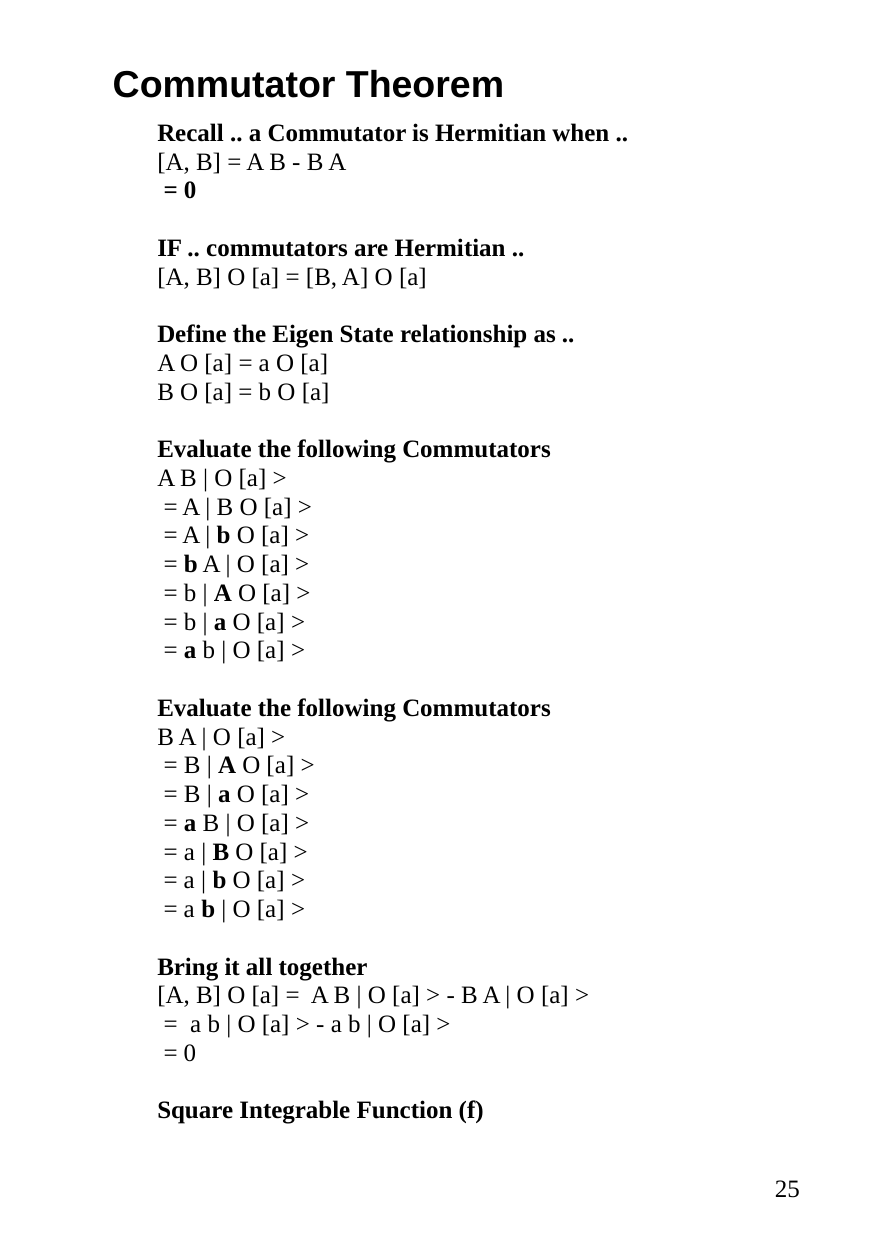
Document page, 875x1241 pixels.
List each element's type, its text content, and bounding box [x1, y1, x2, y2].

table_cell Evaluate the following Commutators [154, 434, 793, 463]
table_cell [109, 521, 154, 549]
table_cell = b | a O [a] > [154, 607, 793, 636]
table_cell = b | A O [a] > [154, 578, 793, 607]
table_cell [109, 434, 154, 463]
table_cell [154, 1067, 793, 1096]
table_cell [109, 204, 154, 233]
table_cell [154, 204, 793, 233]
table_cell [109, 463, 154, 492]
table_cell [109, 147, 154, 176]
table_cell Square Integrable Function (f) [154, 1096, 793, 1124]
table_cell [109, 176, 154, 204]
table_cell [109, 607, 154, 636]
table_cell Evaluate the following Commutators [154, 693, 793, 722]
table_cell [109, 923, 154, 952]
table_cell [109, 262, 154, 291]
table_cell = a b | O [a] > [154, 636, 793, 664]
table_cell = A | B O [a] > [154, 492, 793, 521]
table_cell [109, 319, 154, 348]
table_cell [A, B] O [a] = A B | O [a] > - B A | O [a] > [154, 981, 793, 1009]
table_cell = a b | O [a] > [154, 894, 793, 923]
subtitle Commutator Theorem [112, 62, 799, 106]
table_cell [A, B] = A B - B A [154, 147, 793, 176]
table_cell [109, 1009, 154, 1038]
table_cell [109, 578, 154, 607]
table_cell [109, 549, 154, 578]
table_cell [109, 894, 154, 923]
table_cell A O [a] = a O [a] [154, 348, 793, 377]
table_cell B A | O [a] > [154, 722, 793, 751]
table_cell [109, 1067, 154, 1096]
table_cell [109, 492, 154, 521]
table_cell [154, 406, 793, 434]
table_cell [109, 636, 154, 664]
table_cell Bring it all together [154, 952, 793, 981]
table_cell [109, 664, 154, 693]
table_cell [109, 981, 154, 1009]
table_cell [109, 348, 154, 377]
table_cell [109, 377, 154, 406]
table_cell [154, 291, 793, 319]
table_cell Define the Eigen State relationship as .. [154, 319, 793, 348]
table_cell = B | A O [a] > [154, 751, 793, 779]
table_cell = a B | O [a] > [154, 808, 793, 837]
table_cell [109, 808, 154, 837]
table_cell [154, 664, 793, 693]
table_cell [109, 1038, 154, 1067]
table_cell [109, 291, 154, 319]
table_cell IF .. commutators are Hermitian .. [154, 233, 793, 262]
table_cell [109, 233, 154, 262]
table_cell = 0 [154, 1038, 793, 1067]
table_cell = a | B O [a] > [154, 837, 793, 866]
table_cell [109, 693, 154, 722]
table_header [109, 118, 154, 147]
table_cell [109, 837, 154, 866]
table_cell = B | a O [a] > [154, 779, 793, 808]
table_cell = a | b O [a] > [154, 866, 793, 894]
table_cell = b A | O [a] > [154, 549, 793, 578]
table_cell = 0 [154, 176, 793, 204]
table_cell A B | O [a] > [154, 463, 793, 492]
table_cell [109, 779, 154, 808]
table_cell [109, 406, 154, 434]
table_cell [109, 722, 154, 751]
table_cell [109, 751, 154, 779]
table_cell = a b | O [a] > - a b | O [a] > [154, 1009, 793, 1038]
table_cell [109, 952, 154, 981]
table_cell = A | b O [a] > [154, 521, 793, 549]
table_cell B O [a] = b O [a] [154, 377, 793, 406]
table_header Recall .. a Commutator is Hermitian when .. [154, 118, 793, 147]
table_cell [109, 1096, 154, 1124]
table_cell [A, B] O [a] = [B, A] O [a] [154, 262, 793, 291]
table_cell [109, 866, 154, 894]
table_cell [154, 923, 793, 952]
